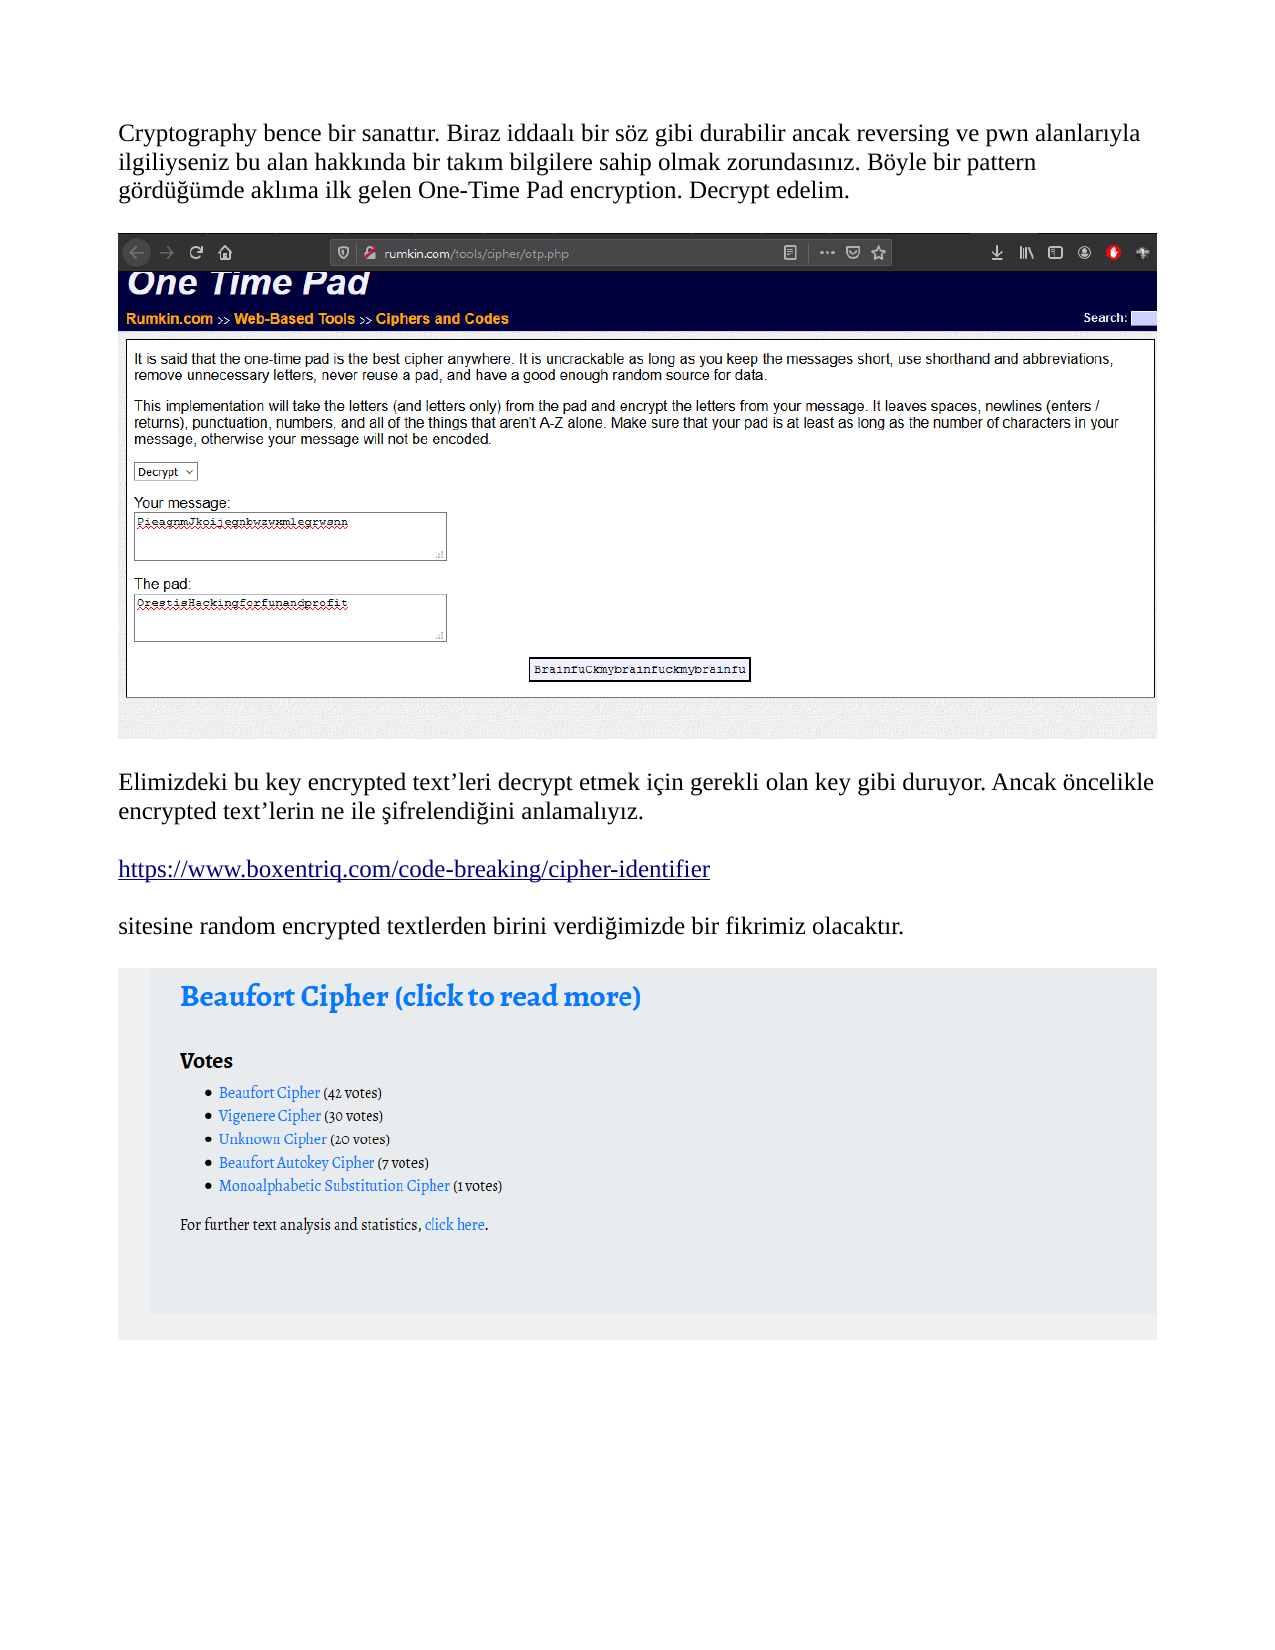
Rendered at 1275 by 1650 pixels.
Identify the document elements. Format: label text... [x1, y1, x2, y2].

text https://www.boxentriq.com/code-breaking/cipher-identifier [118, 854, 1157, 882]
text Elimizdeki bu key encrypted text’leri decrypt etmek için gerekli olan key gibi duruyor. Ancak öncelikle encrypted text’lerin ne ile şifrelendiğini anlamalıyız. [118, 767, 1157, 825]
text sitesine random encrypted textlerden birini verdiğimizde bir fikrimiz olacaktır. [118, 911, 1157, 940]
picture [118, 233, 1157, 739]
picture [118, 968, 1157, 1340]
text Cryptography bence bir sanattır. Biraz iddaalı bir söz gibi durabilir ancak reversing ve pwn alanlarıyla ilgiliyseniz bu alan hakkında bir takım bilgilere sahip olmak zorundasınız. Böyle bir pattern gördüğümde aklıma ilk gelen One-Time Pad encryption. Decrypt edelim. [118, 118, 1157, 204]
